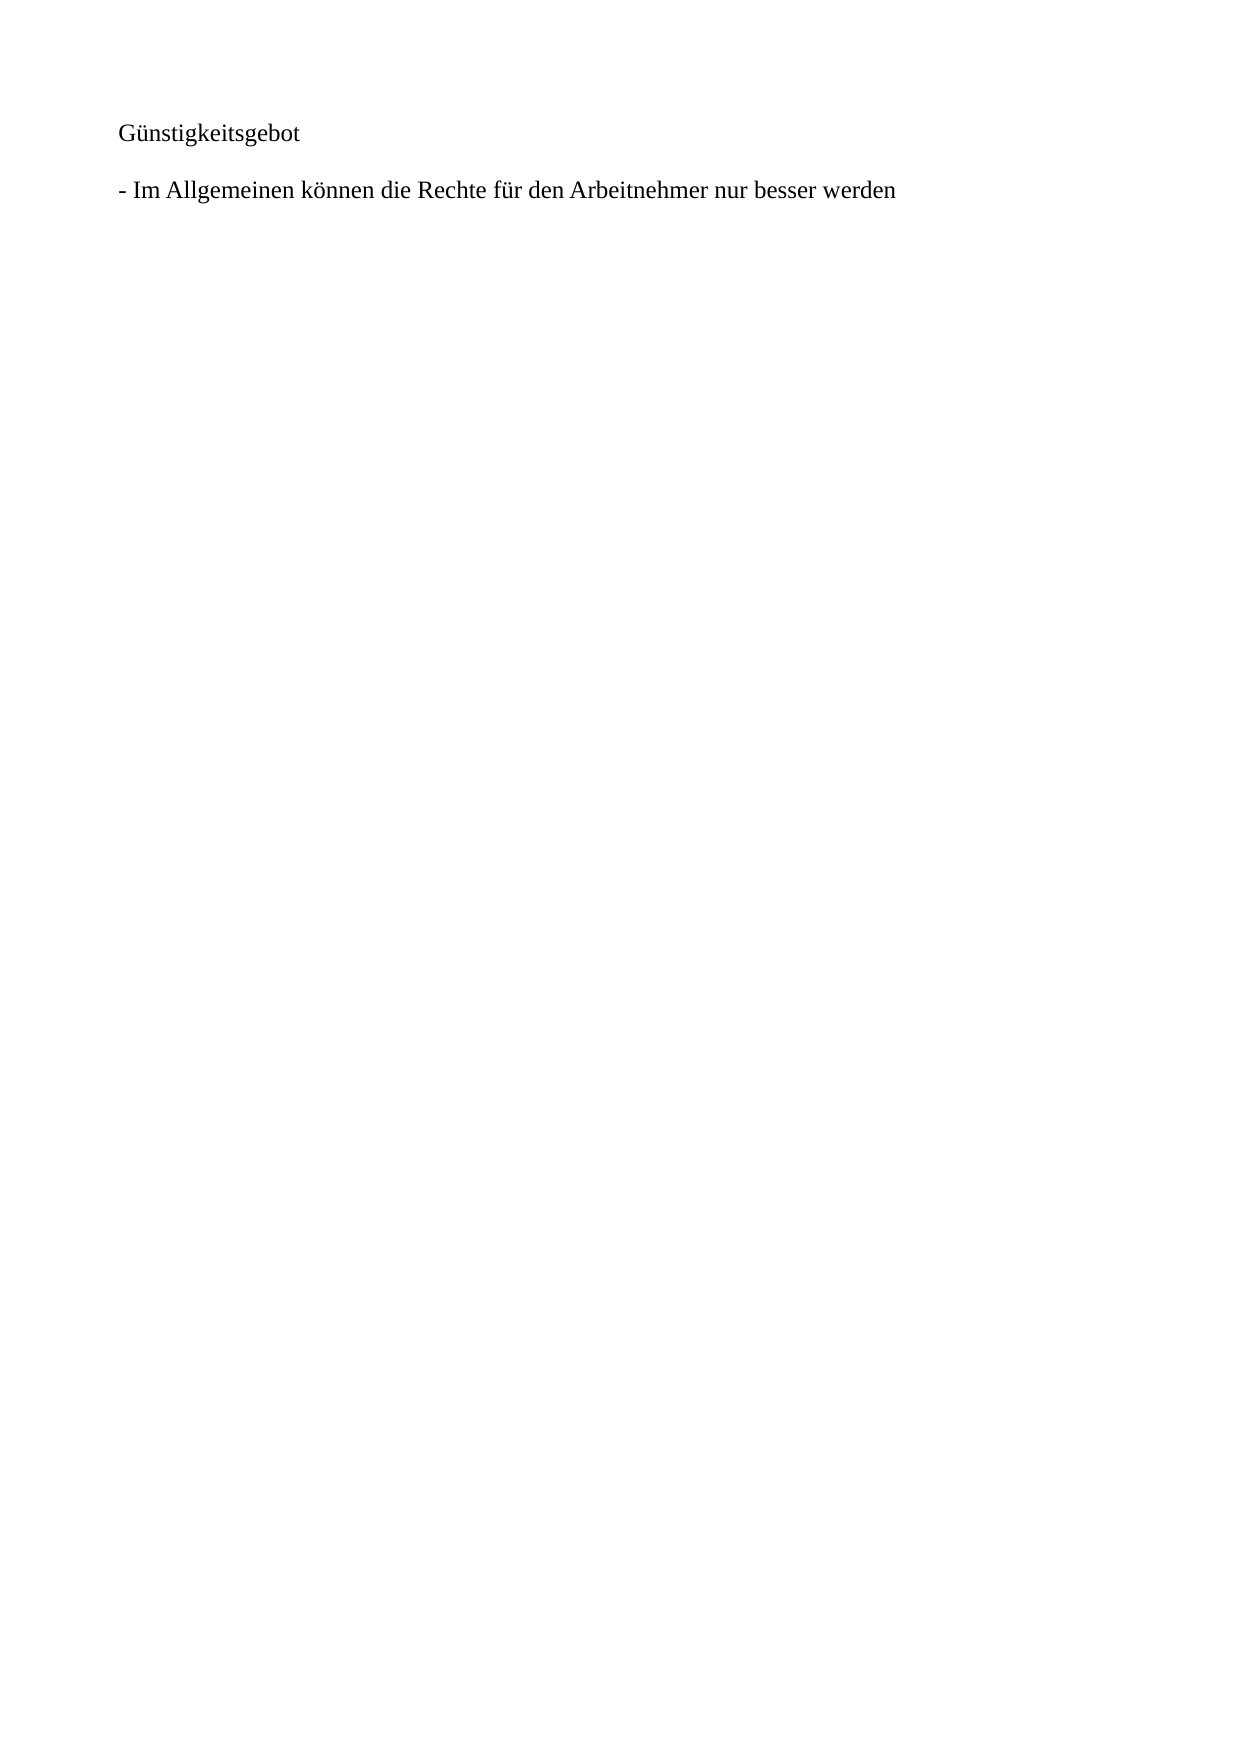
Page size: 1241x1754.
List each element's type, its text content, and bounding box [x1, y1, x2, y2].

text - Im Allgemeinen können die Rechte für den Arbeitnehmer nur besser werden [118, 176, 1122, 204]
text Günstigkeitsgebot [118, 118, 1122, 147]
